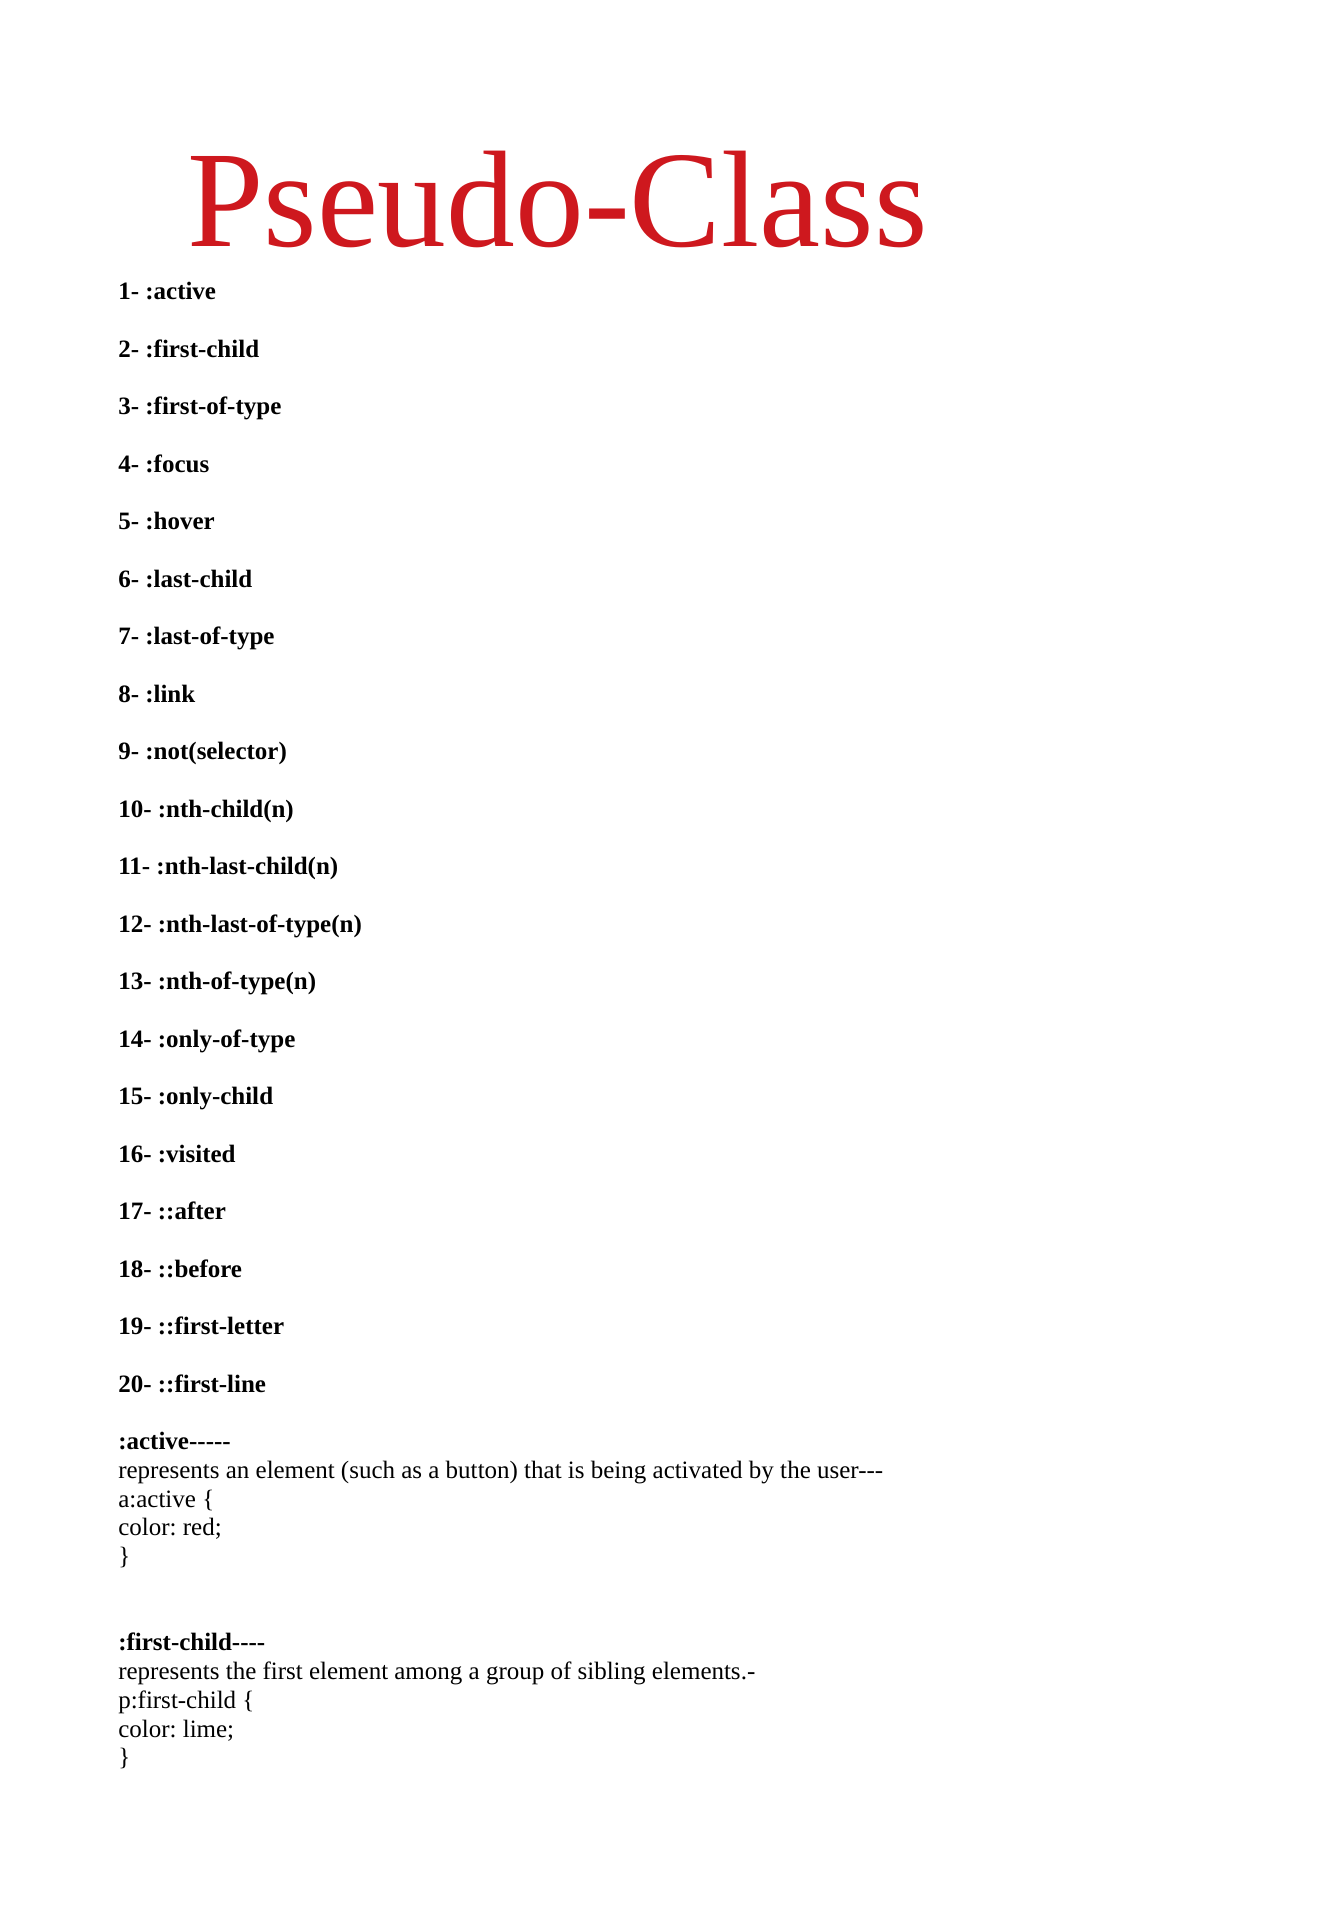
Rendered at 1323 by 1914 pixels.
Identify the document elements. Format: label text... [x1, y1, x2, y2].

text color: red; [118, 1512, 1205, 1541]
text 3- :first-of-type [118, 391, 1205, 420]
text 4- :focus [118, 449, 1205, 477]
text 2- :first-child [118, 334, 1205, 362]
text 9- :not(selector) [118, 736, 1205, 765]
text 14- :only-of-type [118, 1024, 1205, 1052]
text 11- :nth-last-child(n) [118, 851, 1205, 880]
text Pseudo-Class [118, 118, 1205, 276]
text color: lime; [118, 1714, 1205, 1742]
text 18- ::before [118, 1254, 1205, 1282]
text 1- :active [118, 276, 1205, 305]
text a:active { [118, 1484, 1205, 1512]
text :active----- [118, 1426, 1205, 1455]
text 10- :nth-child(n) [118, 794, 1205, 822]
text represents the first element among a group of sibling elements.- [118, 1656, 1205, 1685]
text 19- ::first-letter [118, 1311, 1205, 1340]
text 15- :only-child [118, 1081, 1205, 1110]
text } [118, 1541, 1205, 1570]
text 16- :visited [118, 1139, 1205, 1167]
text } [118, 1742, 1205, 1771]
text 20- ::first-line [118, 1369, 1205, 1397]
text 5- :hover [118, 506, 1205, 535]
text :first-child---- [118, 1627, 1205, 1656]
text 7- :last-of-type [118, 621, 1205, 650]
text 12- :nth-last-of-type(n) [118, 909, 1205, 937]
text 8- :link [118, 679, 1205, 707]
text 17- ::after [118, 1196, 1205, 1225]
text represents an element (such as a button) that is being activated by the user--- [118, 1455, 1205, 1484]
text 6- :last-child [118, 564, 1205, 592]
text p:first-child { [118, 1685, 1205, 1714]
text 13- :nth-of-type(n) [118, 966, 1205, 995]
